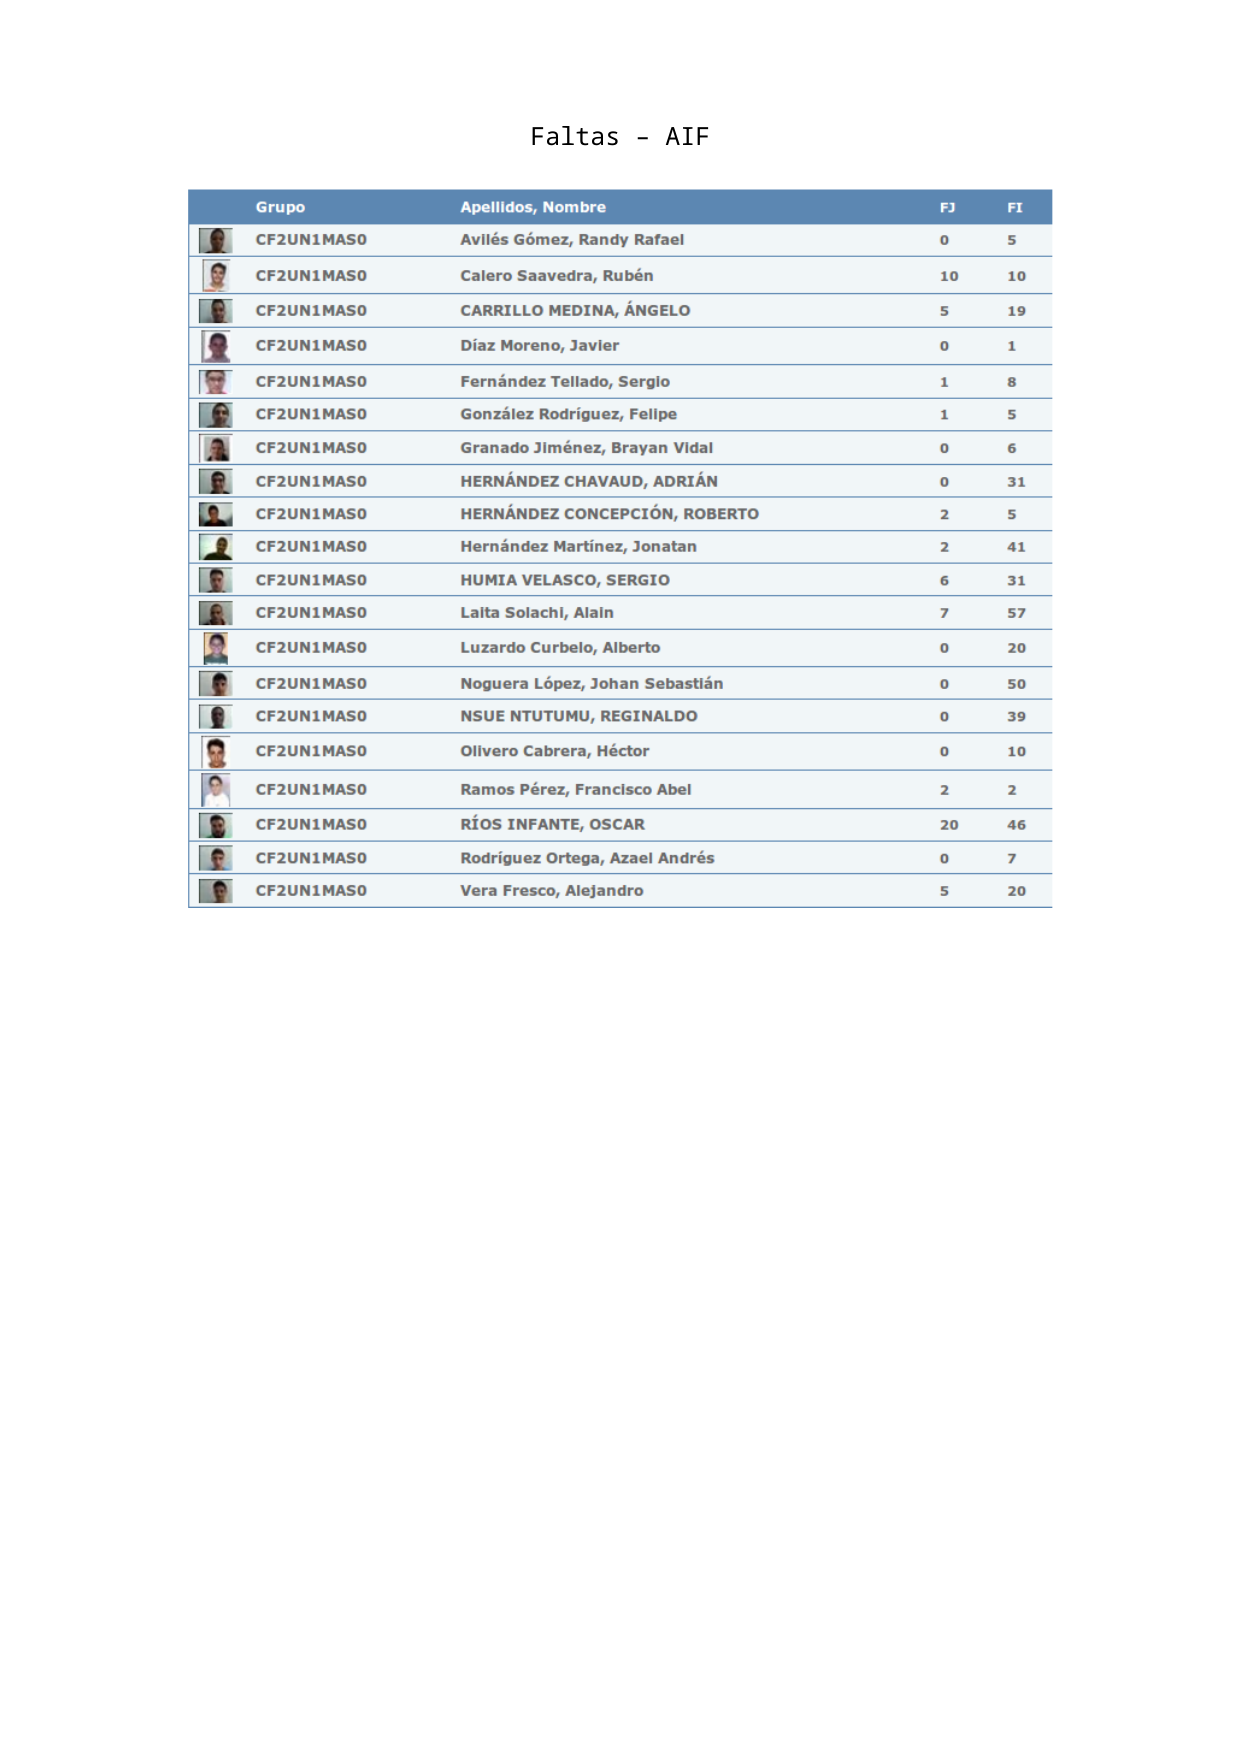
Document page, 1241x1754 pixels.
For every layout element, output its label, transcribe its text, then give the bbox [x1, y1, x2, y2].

picture [187, 186, 1053, 908]
text Faltas – AIF [118, 118, 1122, 152]
